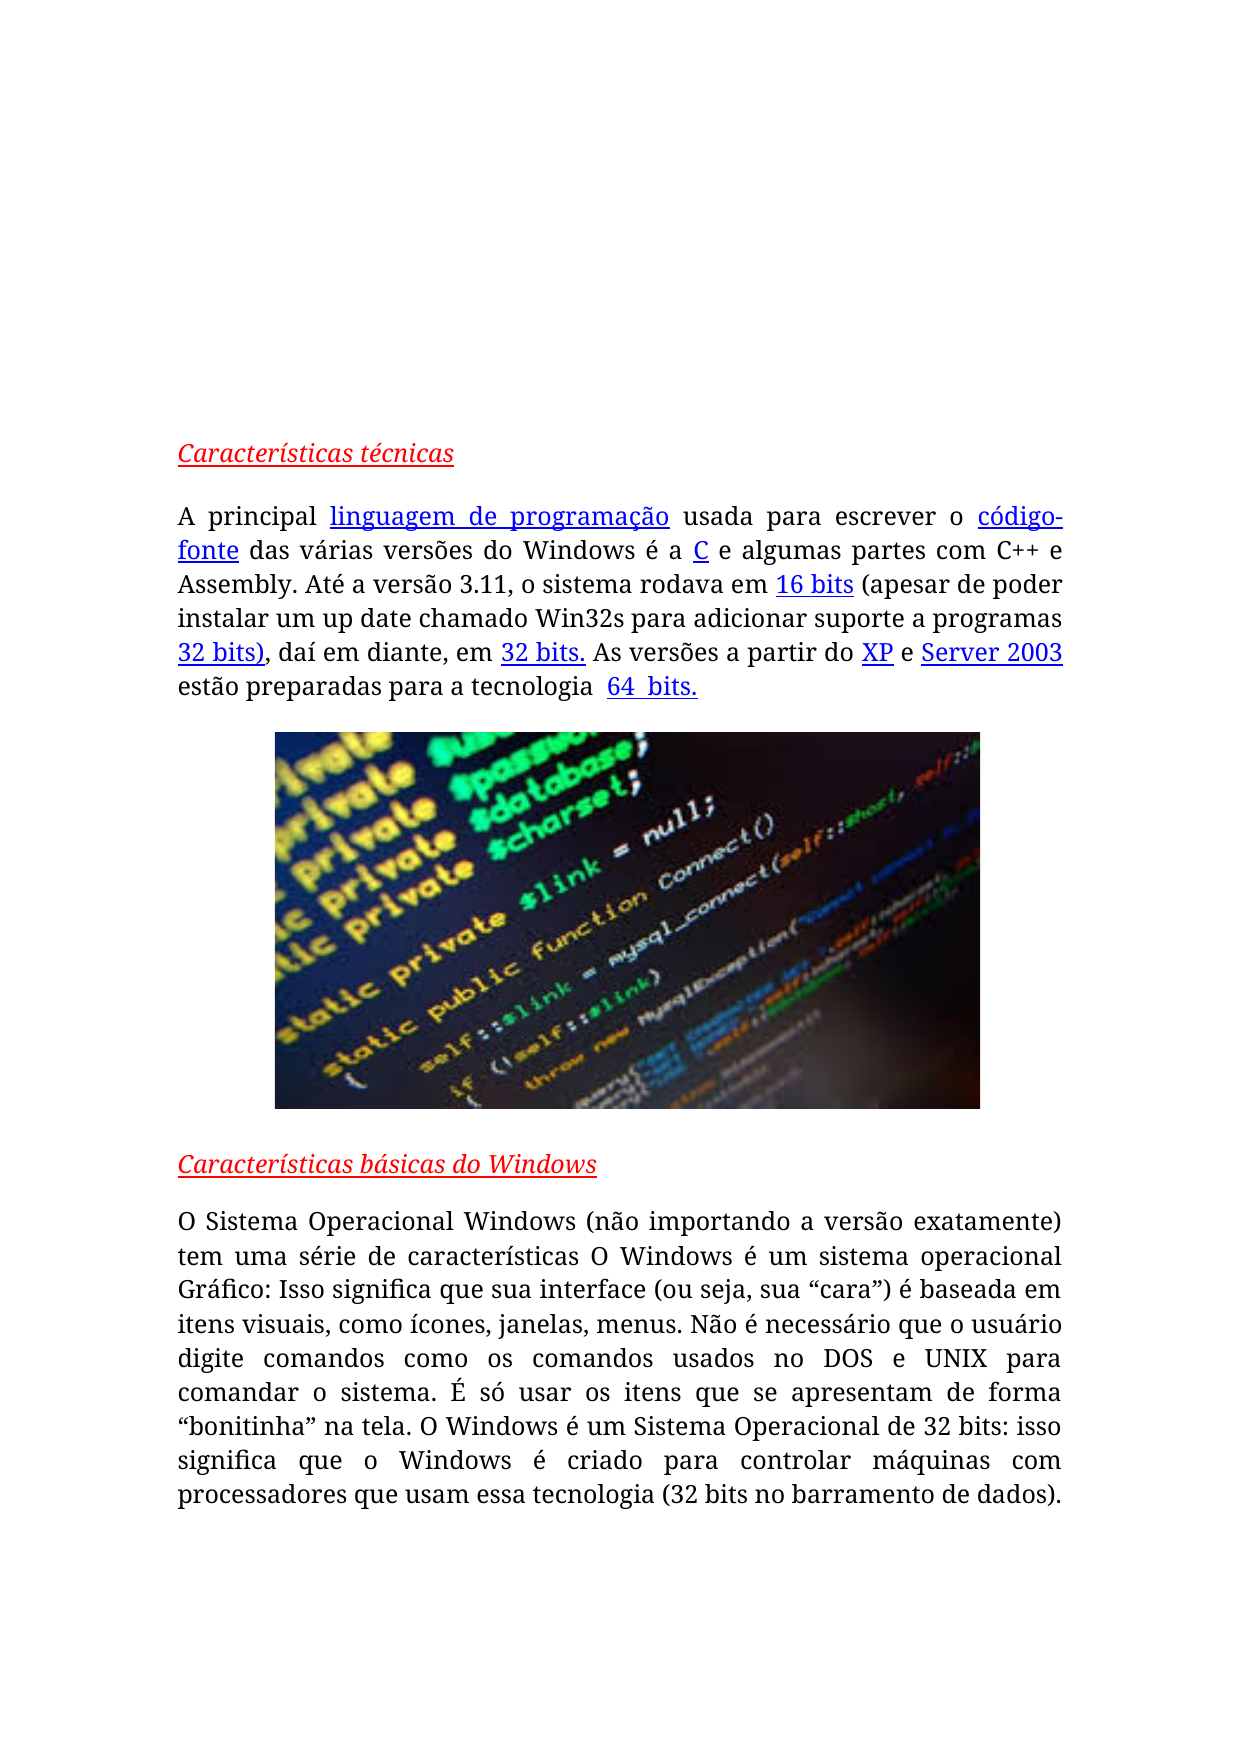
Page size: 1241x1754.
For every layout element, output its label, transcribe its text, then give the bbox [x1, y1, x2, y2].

text Características básicas do Windows [177, 1147, 1063, 1181]
text O Sistema Operacional Windows (não importando a versão exatamente) tem uma série de características O Windows é um sistema operacional Gráfico: Isso significa que sua interface (ou seja, sua “cara”) é baseada em itens visuais, como ícones, janelas, menus. Não é necessário que o usuário digite comandos como os comandos usados no DOS e UNIX para comandar o sistema. É só usar os itens que se apresentam de forma “bonitinha” na tela. O Windows é um Sistema Operacional de 32 bits: isso significa que o Windows é criado para controlar máquinas com processadores que usam essa tecnologia (32 bits no barramento de dados). [177, 1204, 1063, 1511]
text Características técnicas [177, 436, 1063, 470]
text A principal linguagem de programação usada para escrever o código-fonte das várias versões do Windows é a C e algumas partes com C++ e Assembly. Até a versão 3.11, o sistema rodava em 16 bits (apesar de poder instalar um up date chamado Win32s para adicionar suporte a programas 32 bits), daí em diante, em 32 bits. As versões a partir do XP e Server 2003 estão preparadas para a tecnologia 64 bits. [177, 498, 1063, 703]
